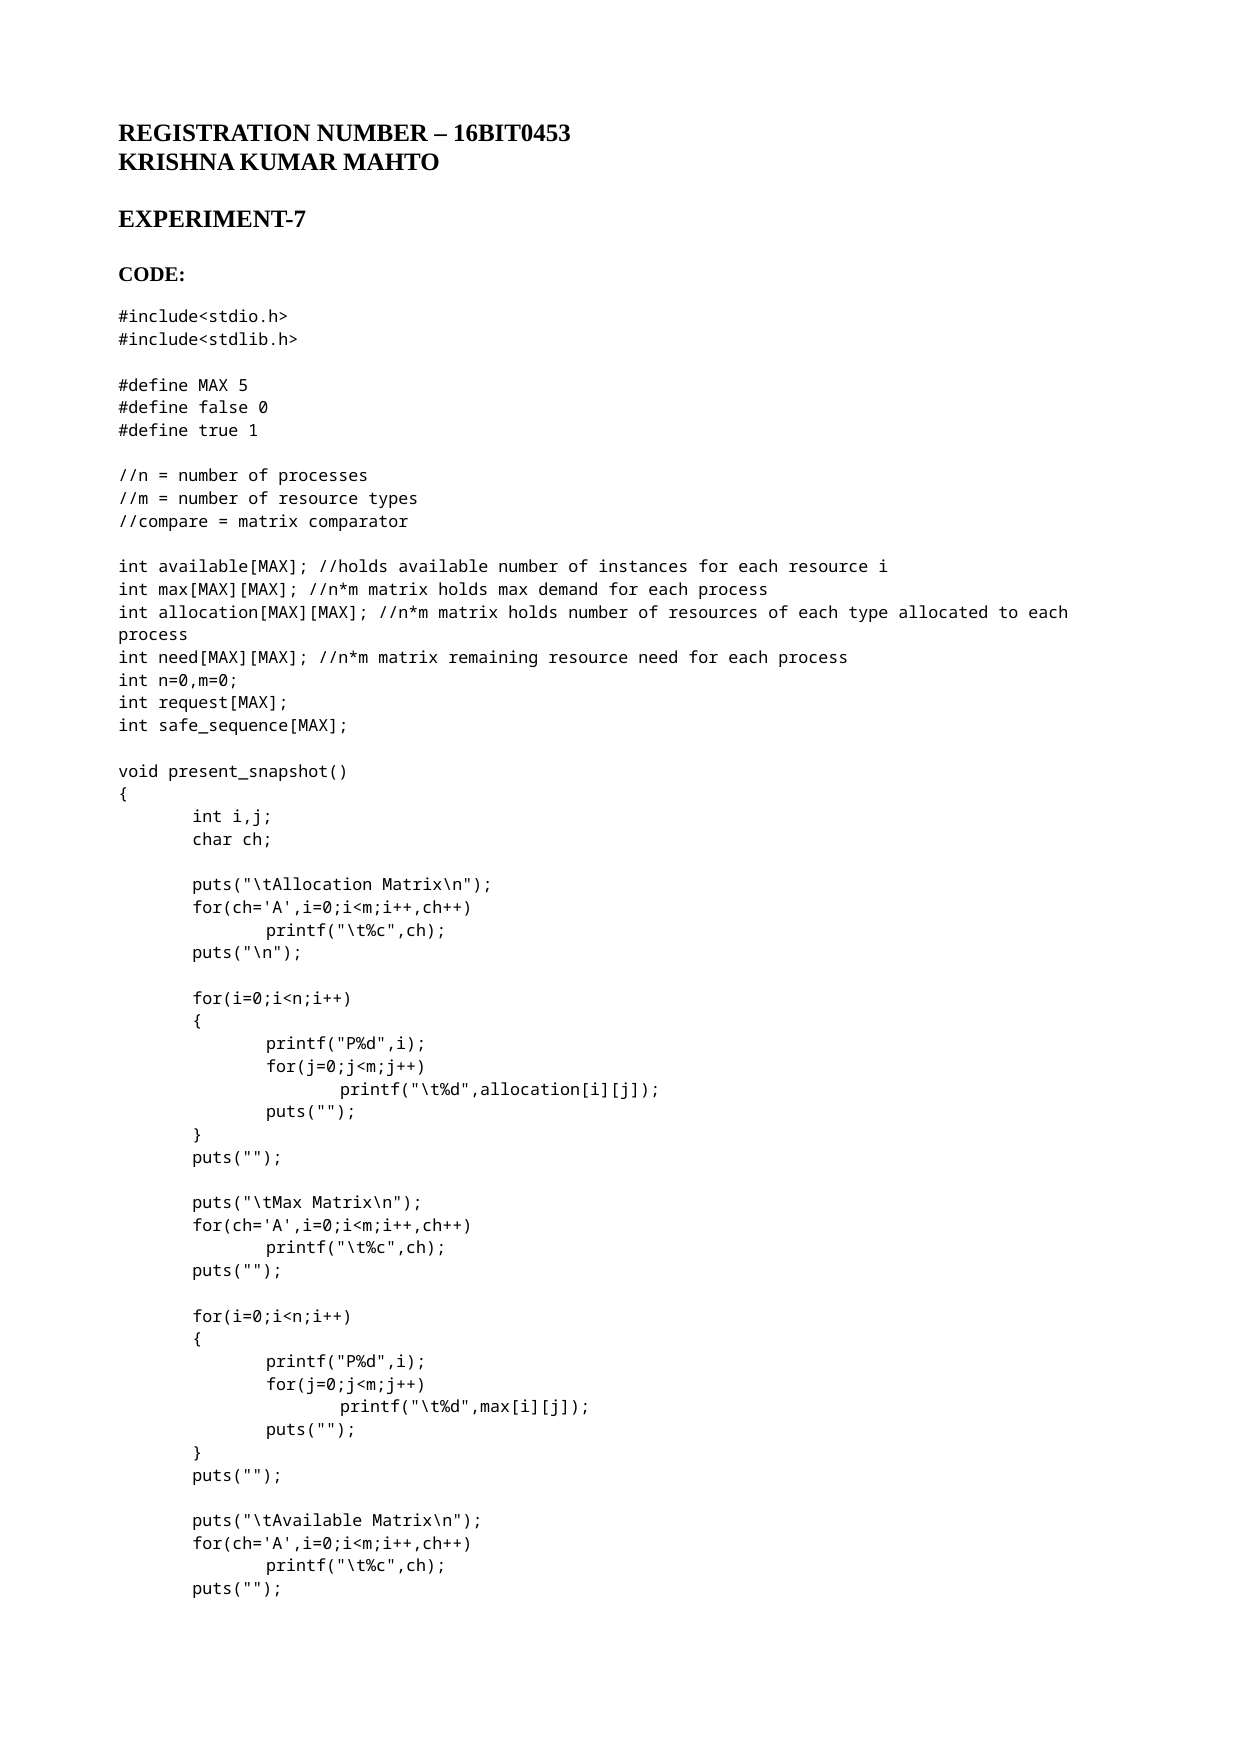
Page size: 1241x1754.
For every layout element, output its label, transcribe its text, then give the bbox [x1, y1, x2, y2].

text for(i=0;i<n;i++) [118, 1304, 1122, 1327]
text #include<stdio.h> [118, 305, 1122, 328]
text CODE: [118, 262, 1122, 286]
text int allocation[MAX][MAX]; //n*m matrix holds number of resources of each type allocated to each process [118, 600, 1122, 646]
text //n = number of processes [118, 464, 1122, 487]
text printf("\t%c",ch); [118, 1554, 1122, 1577]
text int request[MAX]; [118, 691, 1122, 714]
text #define false 0 [118, 396, 1122, 419]
text puts(""); [118, 1463, 1122, 1486]
text } [118, 1123, 1122, 1145]
text { [118, 782, 1122, 805]
text printf("\t%c",ch); [118, 918, 1122, 941]
text puts("\n"); [118, 941, 1122, 964]
text puts("\tAllocation Matrix\n"); [118, 873, 1122, 896]
text for(ch='A',i=0;i<m;i++,ch++) [118, 896, 1122, 918]
text puts(""); [118, 1100, 1122, 1123]
text for(j=0;j<m;j++) [118, 1372, 1122, 1395]
text void present_snapshot() [118, 759, 1122, 782]
text #define MAX 5 [118, 373, 1122, 396]
text for(i=0;i<n;i++) [118, 986, 1122, 1009]
text puts(""); [118, 1418, 1122, 1441]
text #include<stdlib.h> [118, 328, 1122, 351]
text char ch; [118, 827, 1122, 850]
text printf("\t%d",allocation[i][j]); [118, 1077, 1122, 1100]
text printf("\t%d",max[i][j]); [118, 1395, 1122, 1418]
text //compare = matrix comparator [118, 509, 1122, 532]
text EXPERIMENT-7 [118, 204, 1122, 233]
text { [118, 1009, 1122, 1032]
text puts("\tAvailable Matrix\n"); [118, 1509, 1122, 1531]
text for(j=0;j<m;j++) [118, 1054, 1122, 1077]
text puts(""); [118, 1145, 1122, 1168]
text KRISHNA KUMAR MAHTO [118, 147, 1122, 176]
text int i,j; [118, 805, 1122, 827]
text //m = number of resource types [118, 487, 1122, 509]
text int need[MAX][MAX]; //n*m matrix remaining resource need for each process [118, 646, 1122, 668]
text for(ch='A',i=0;i<m;i++,ch++) [118, 1213, 1122, 1236]
text puts("\tMax Matrix\n"); [118, 1191, 1122, 1213]
text int available[MAX]; //holds available number of instances for each resource i [118, 555, 1122, 578]
text printf("P%d",i); [118, 1032, 1122, 1054]
text int safe_sequence[MAX]; [118, 714, 1122, 737]
text int n=0,m=0; [118, 668, 1122, 691]
text } [118, 1441, 1122, 1463]
text for(ch='A',i=0;i<m;i++,ch++) [118, 1531, 1122, 1554]
text REGISTRATION NUMBER – 16BIT0453 [118, 118, 1122, 147]
text { [118, 1327, 1122, 1350]
text printf("\t%c",ch); [118, 1236, 1122, 1259]
text int max[MAX][MAX]; //n*m matrix holds max demand for each process [118, 578, 1122, 600]
text printf("P%d",i); [118, 1350, 1122, 1372]
text puts(""); [118, 1259, 1122, 1282]
text puts(""); [118, 1577, 1122, 1599]
text #define true 1 [118, 419, 1122, 441]
